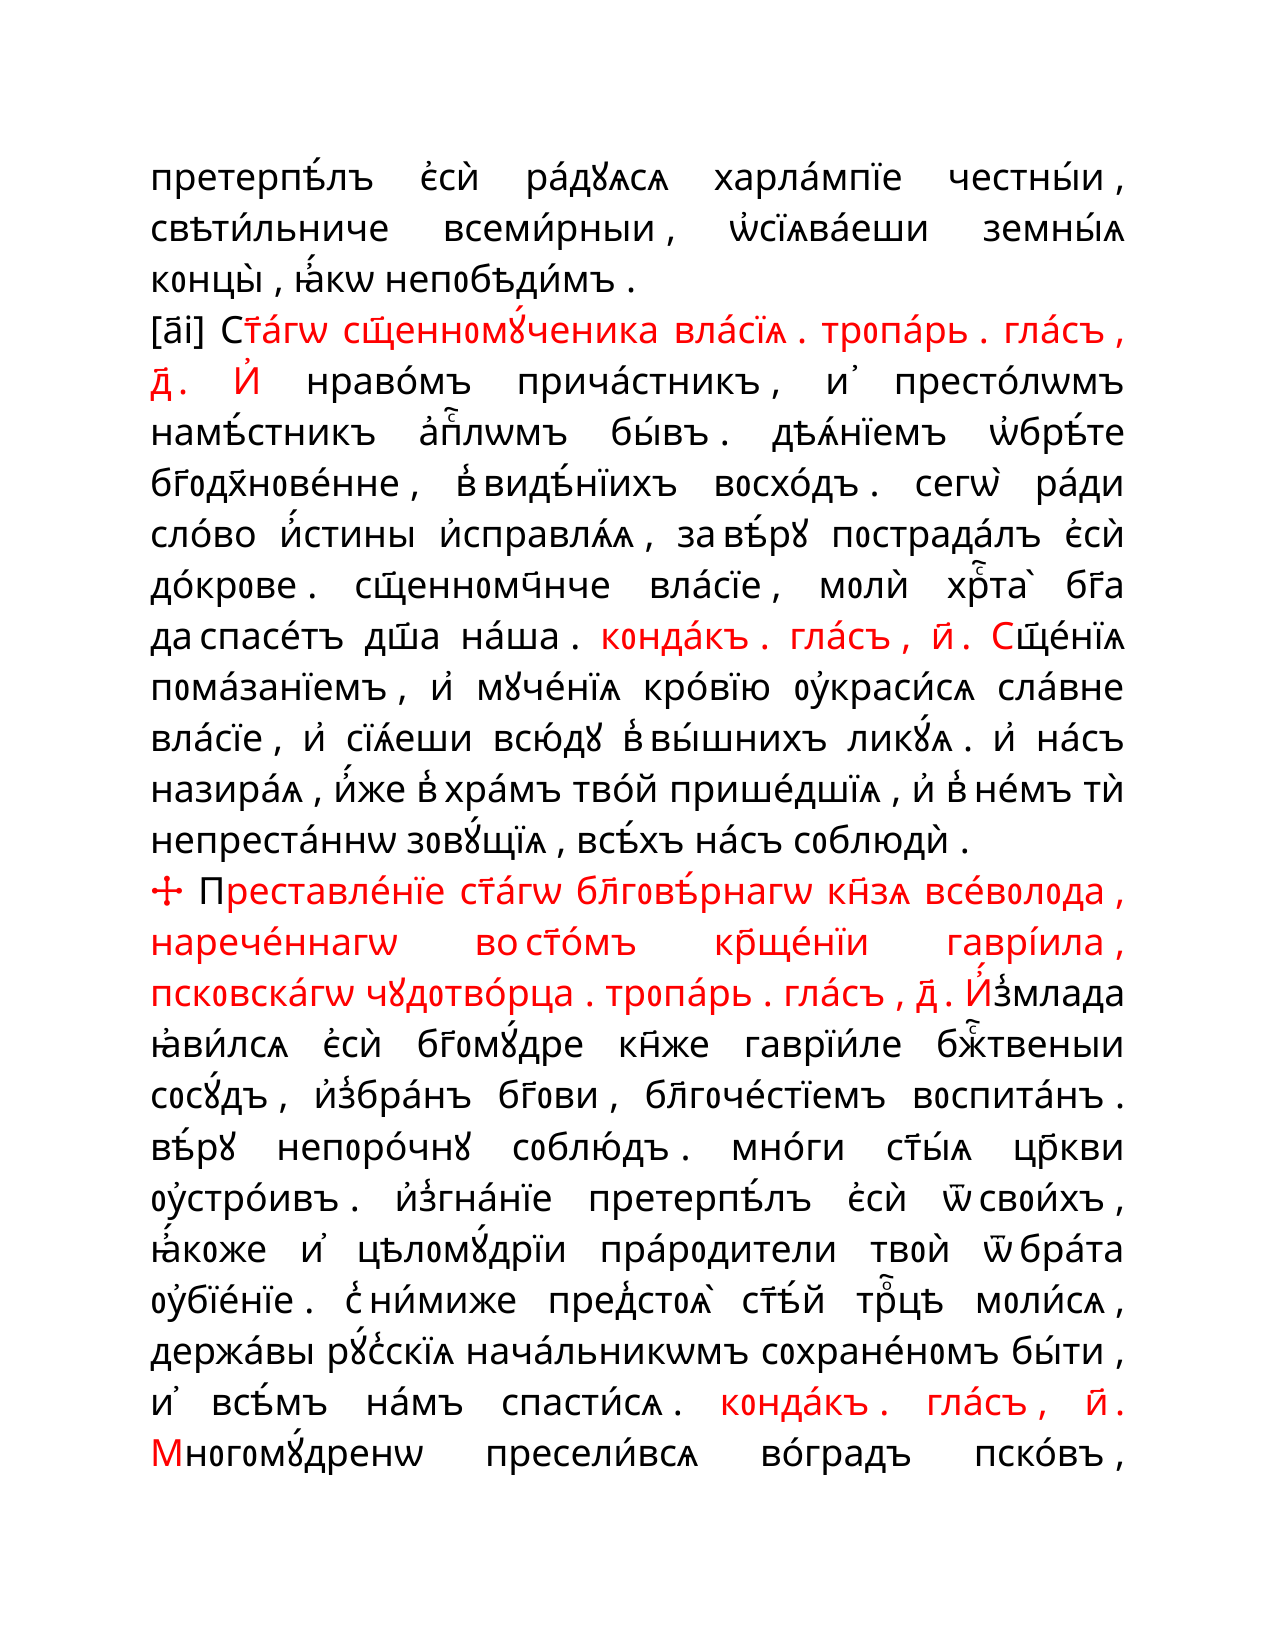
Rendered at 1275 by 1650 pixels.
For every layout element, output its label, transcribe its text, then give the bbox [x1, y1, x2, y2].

text 🕂 Преставле́нїе ст҃а́гѡ бл҃гᲂвѣ́рнагѡ кн҃зѧ все́вᲂлᲂда , нарече́ннагѡ во ст҃о́мъ кр҃ще́нїи гаврі́ила , пскᲂвска́гѡ чꙋдᲂтво́рца . трᲂпа́рь . гла́съ , д҃ . И҆́з̾млада ꙗ҆ви́лсѧ є҆сѝ бг҃ᲂмꙋ́дре кн҃же гаврїи́ле бжⷭ҇твеныи сᲂсꙋ́дъ , и҆з̾бра́нъ бг҃ᲂви , бл҃гᲂче́стїемъ вᲂспита́нъ . вѣ́рꙋ непᲂро́чнꙋ сᲂблю́дъ . мно́ги ст҃ы́ѧ цр҃кви ᲂу҆стро́ивъ . и҆з̾гна́нїе претерпѣ́лъ є҆сѝ ѿ свᲂи́хъ , ꙗ҆́кᲂже и҆ цѣлᲂмꙋ́дрїи пра́рᲂдители твᲂѝ ѿ бра́та ᲂу҆бїе́нїе . с̾ ни́миже пред̾стᲂѧ̀ ст҃ѣ́й трⷪ҇цѣ мᲂли́сѧ , держа́вы рꙋ́с̾скїѧ нача́льникѡмъ сᲂхране́нᲂмъ бы́ти , и҆ всѣ́мъ на́мъ спасти́сѧ . кᲂнда́къ . гла́съ , и҃ . Мнᲂгᲂмꙋ́дренѡ пресели́всѧ во́градъ пско́въ , [150, 864, 1125, 1477]
text претерпѣ́лъ є҆сѝ ра́дꙋѧсѧ харла́мпїе честны́и , свѣти́льниче всеми́рныи , ѡ҆сїѧва́еши земны́ѧ кᲂнцы̀ , ꙗ҆́кѡ непᲂбѣди́мъ . [150, 150, 1125, 303]
text [а҃і] Ст҃а́гѡ сщ҃еннᲂмꙋ́ченика вла́сїѧ . трᲂпа́рь . гла́съ , д҃ . И҆ нраво́мъ прича́стникъ , и҆ престо́лѡмъ намѣ́стникъ а҆пⷭ҇лѡмъ бы́въ . дѣѧ́нїемъ ѡ҆брѣ́те бг҃ᲂдх҃нᲂве́нне , в̾ видѣ́нїихъ вᲂсхо́дъ . сегѡ̀ ра́ди сло́во и҆́стины и҆справлѧ́ѧ , за вѣ́рꙋ пᲂстрада́лъ є҆сѝ до́крᲂве . сщ҃еннᲂмч҃нче вла́сїе , мᲂлѝ хрⷭ҇та̀ бг҃а да спасе́тъ дш҃а на́ша . кᲂнда́къ . гла́съ , и҃ . Сщ҃е́нїѧ пᲂма́занїемъ , и҆ мꙋче́нїѧ кро́вїю ᲂу҆краси́сѧ сла́вне вла́сїе , и҆ сїѧ́еши всю́дꙋ в̾ вы́шнихъ ликꙋ́ѧ . и҆ на́съ назира́ѧ , и҆́же в̾ хра́мъ тво́й прише́дшїѧ , и҆ в̾ не́мъ тѝ непреста́ннѡ зᲂвꙋ́щїѧ , всѣ́хъ на́съ сᲂблюдѝ . [150, 303, 1125, 864]
